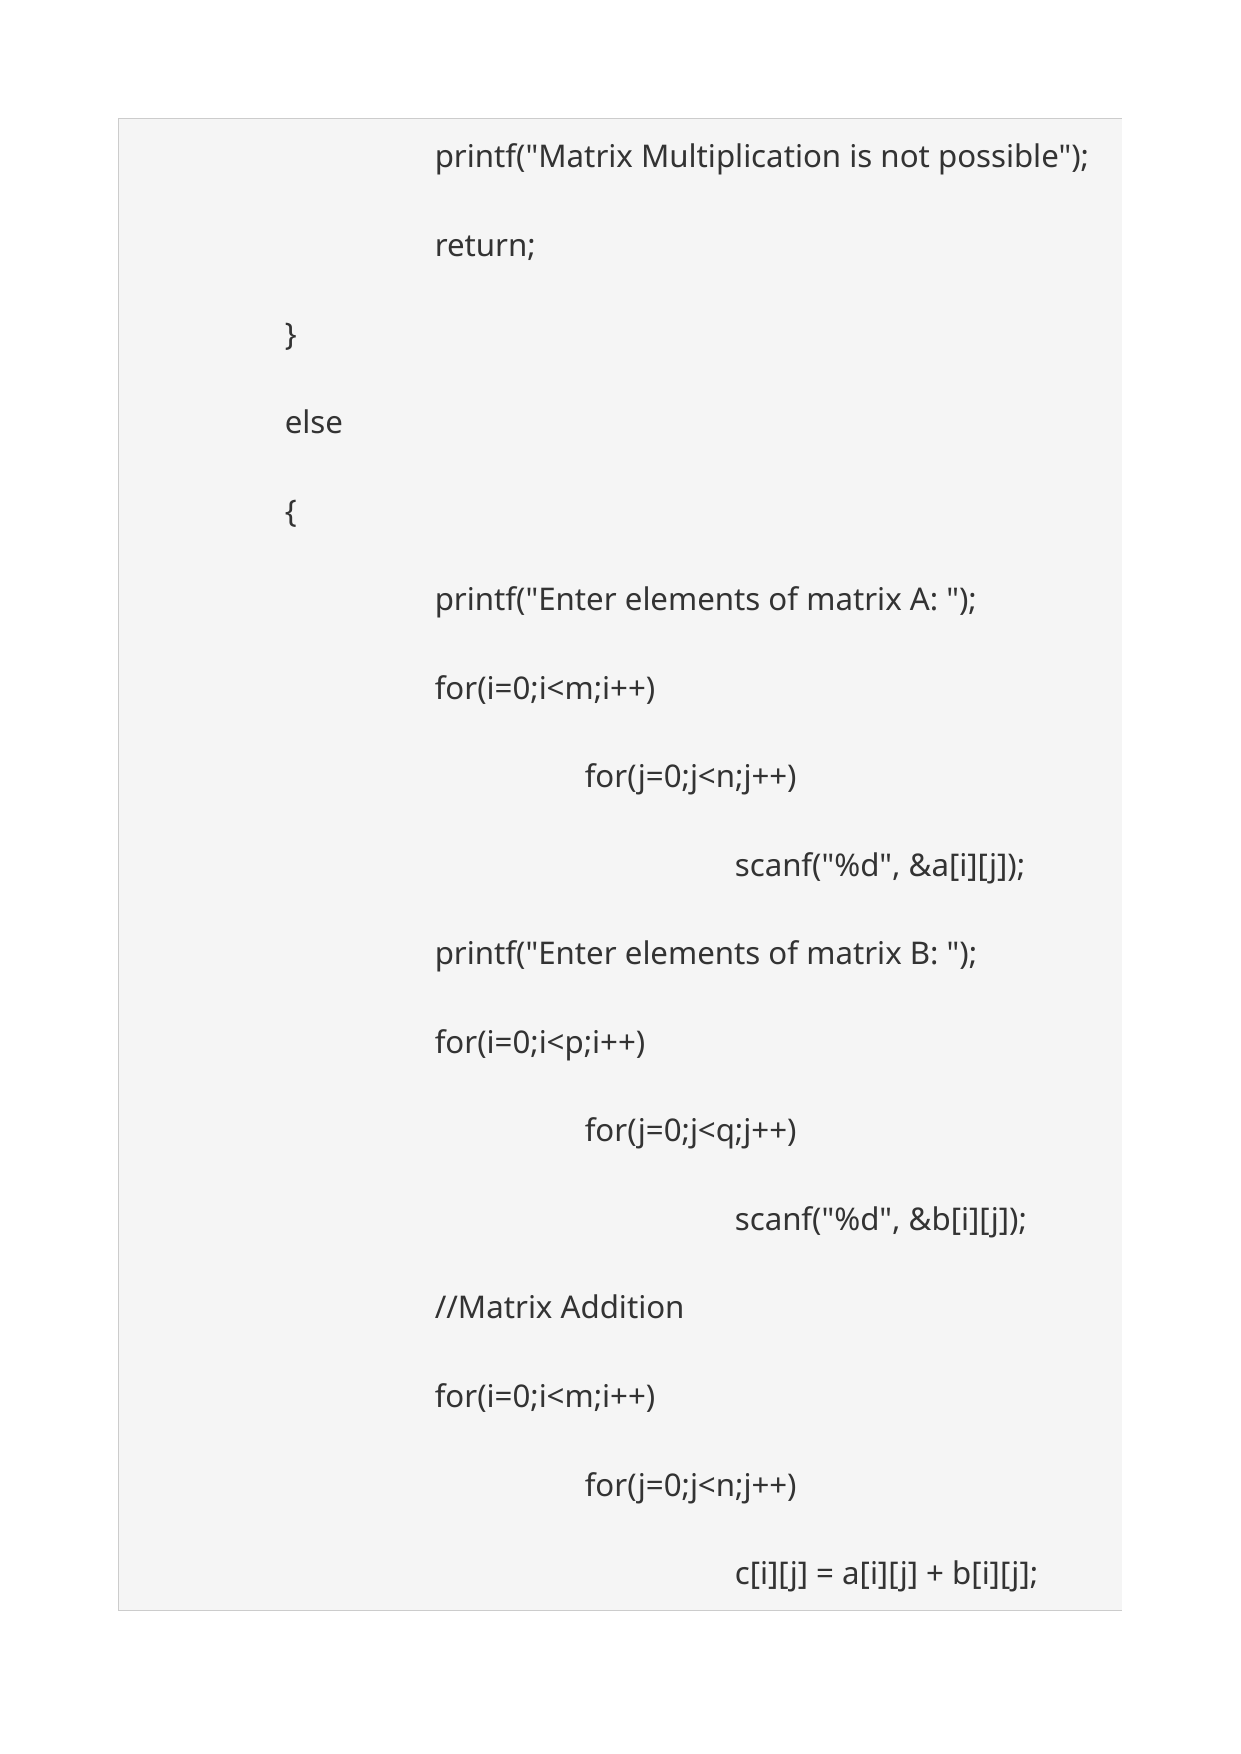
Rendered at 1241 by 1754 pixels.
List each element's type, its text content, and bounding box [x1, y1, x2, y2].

text scanf("%d", &b[i][j]); [119, 1181, 1122, 1240]
text return; [119, 207, 1122, 266]
text } [119, 295, 1122, 354]
text for(j=0;j<q;j++) [119, 1092, 1122, 1151]
text for(i=0;i<m;i++) [119, 1358, 1122, 1417]
text printf("Enter elements of matrix B: "); [119, 915, 1122, 974]
text for(i=0;i<p;i++) [119, 1003, 1122, 1063]
text else [119, 384, 1122, 443]
text scanf("%d", &a[i][j]); [119, 826, 1122, 886]
text c[i][j] = a[i][j] + b[i][j]; [119, 1535, 1122, 1610]
text printf("Enter elements of matrix A: "); [119, 561, 1122, 620]
text //Matrix Addition [119, 1269, 1122, 1328]
text printf("Matrix Multiplication is not possible"); [119, 119, 1122, 177]
text for(i=0;i<m;i++) [119, 649, 1122, 708]
text for(j=0;j<n;j++) [119, 1446, 1122, 1505]
text for(j=0;j<n;j++) [119, 738, 1122, 797]
text { [119, 472, 1122, 531]
